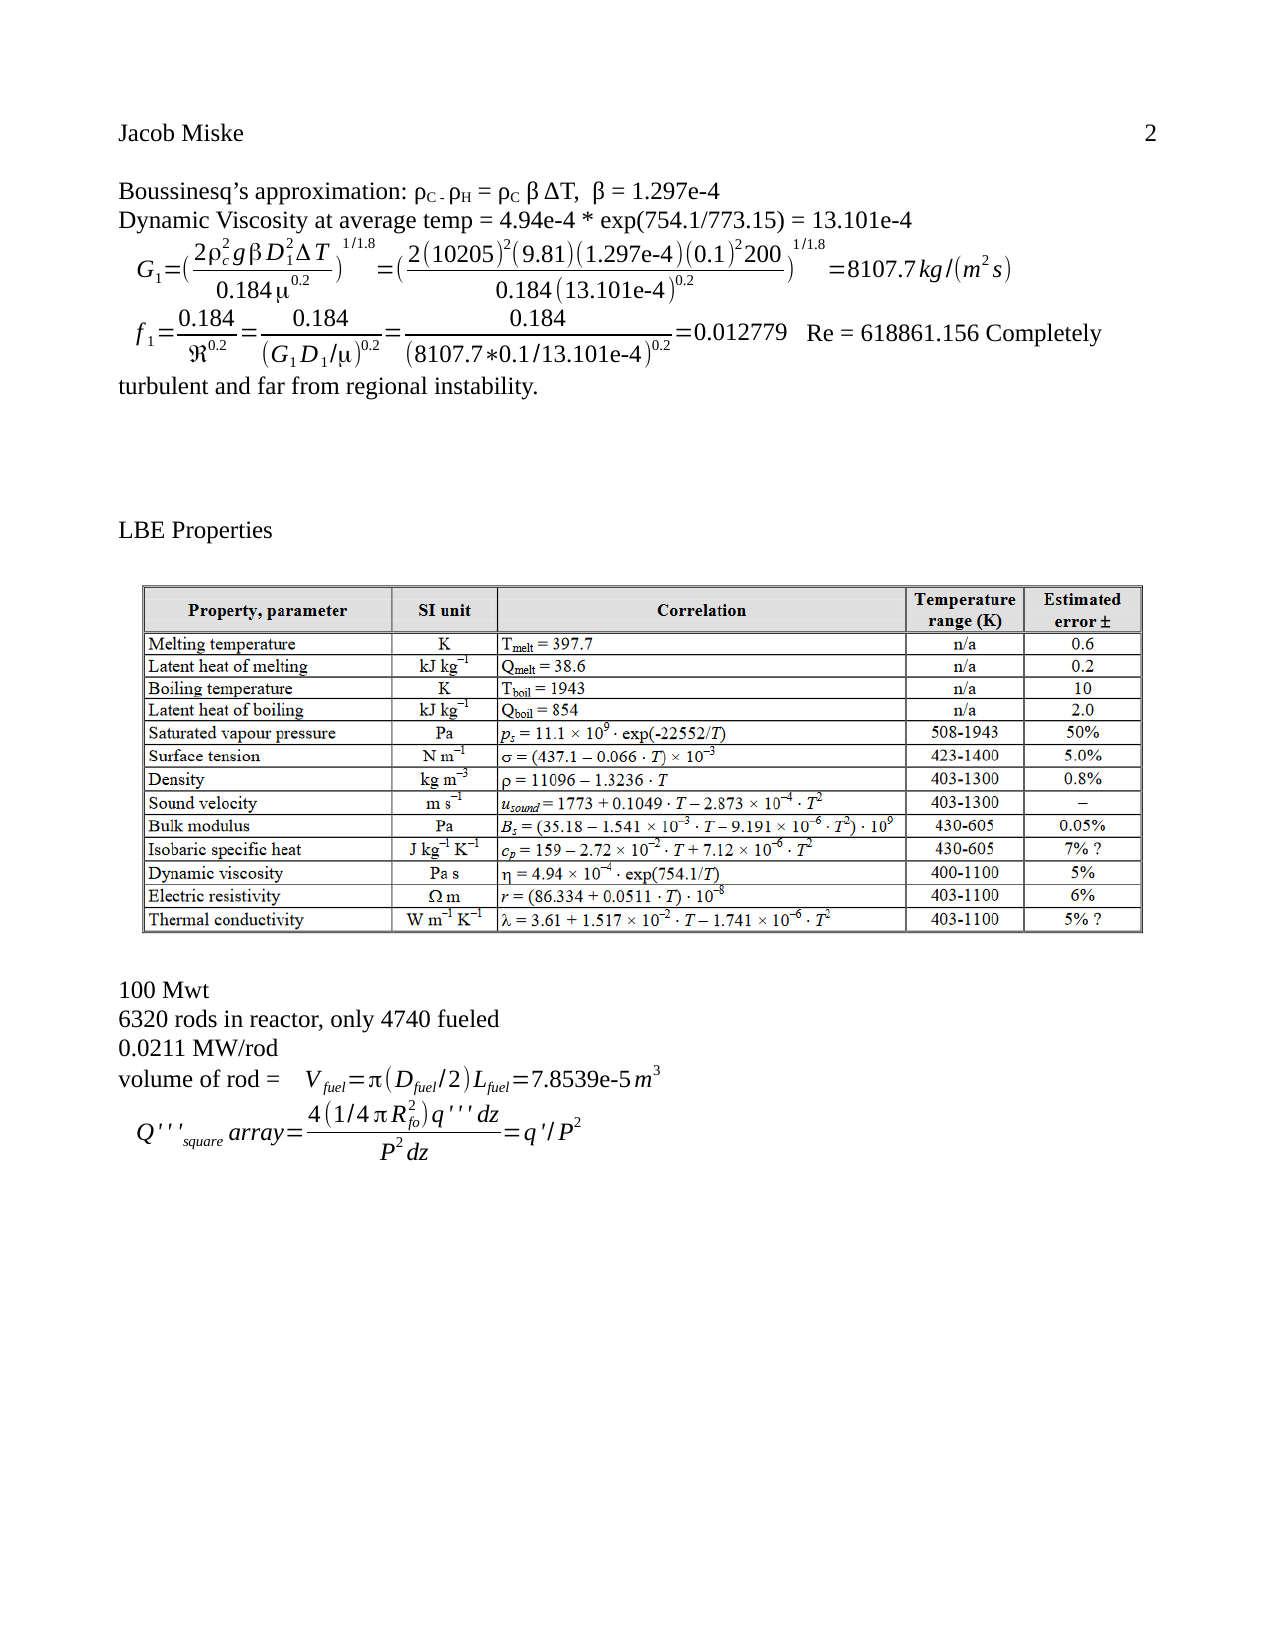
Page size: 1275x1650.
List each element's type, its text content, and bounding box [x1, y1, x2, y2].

picture [118, 572, 1157, 947]
text volume of rod = [118, 1061, 1157, 1096]
text Re = 618861.156 Completely turbulent and far from regional instability. [118, 305, 1157, 400]
text 6320 rods in reactor, only 4740 fueled [118, 1004, 1157, 1033]
text Boussinesq’s approximation: ρC - ρH = ρC β ΔT, β = 1.297e-4 [118, 176, 1157, 205]
text 100 Mwt [118, 975, 1157, 1004]
text Dynamic Viscosity at average temp = 4.94e-4 * exp(754.1/773.15) = 13.101e-4 [118, 205, 1157, 234]
text LBE Properties [118, 515, 1157, 543]
text 0.0211 MW/rod [118, 1033, 1157, 1061]
